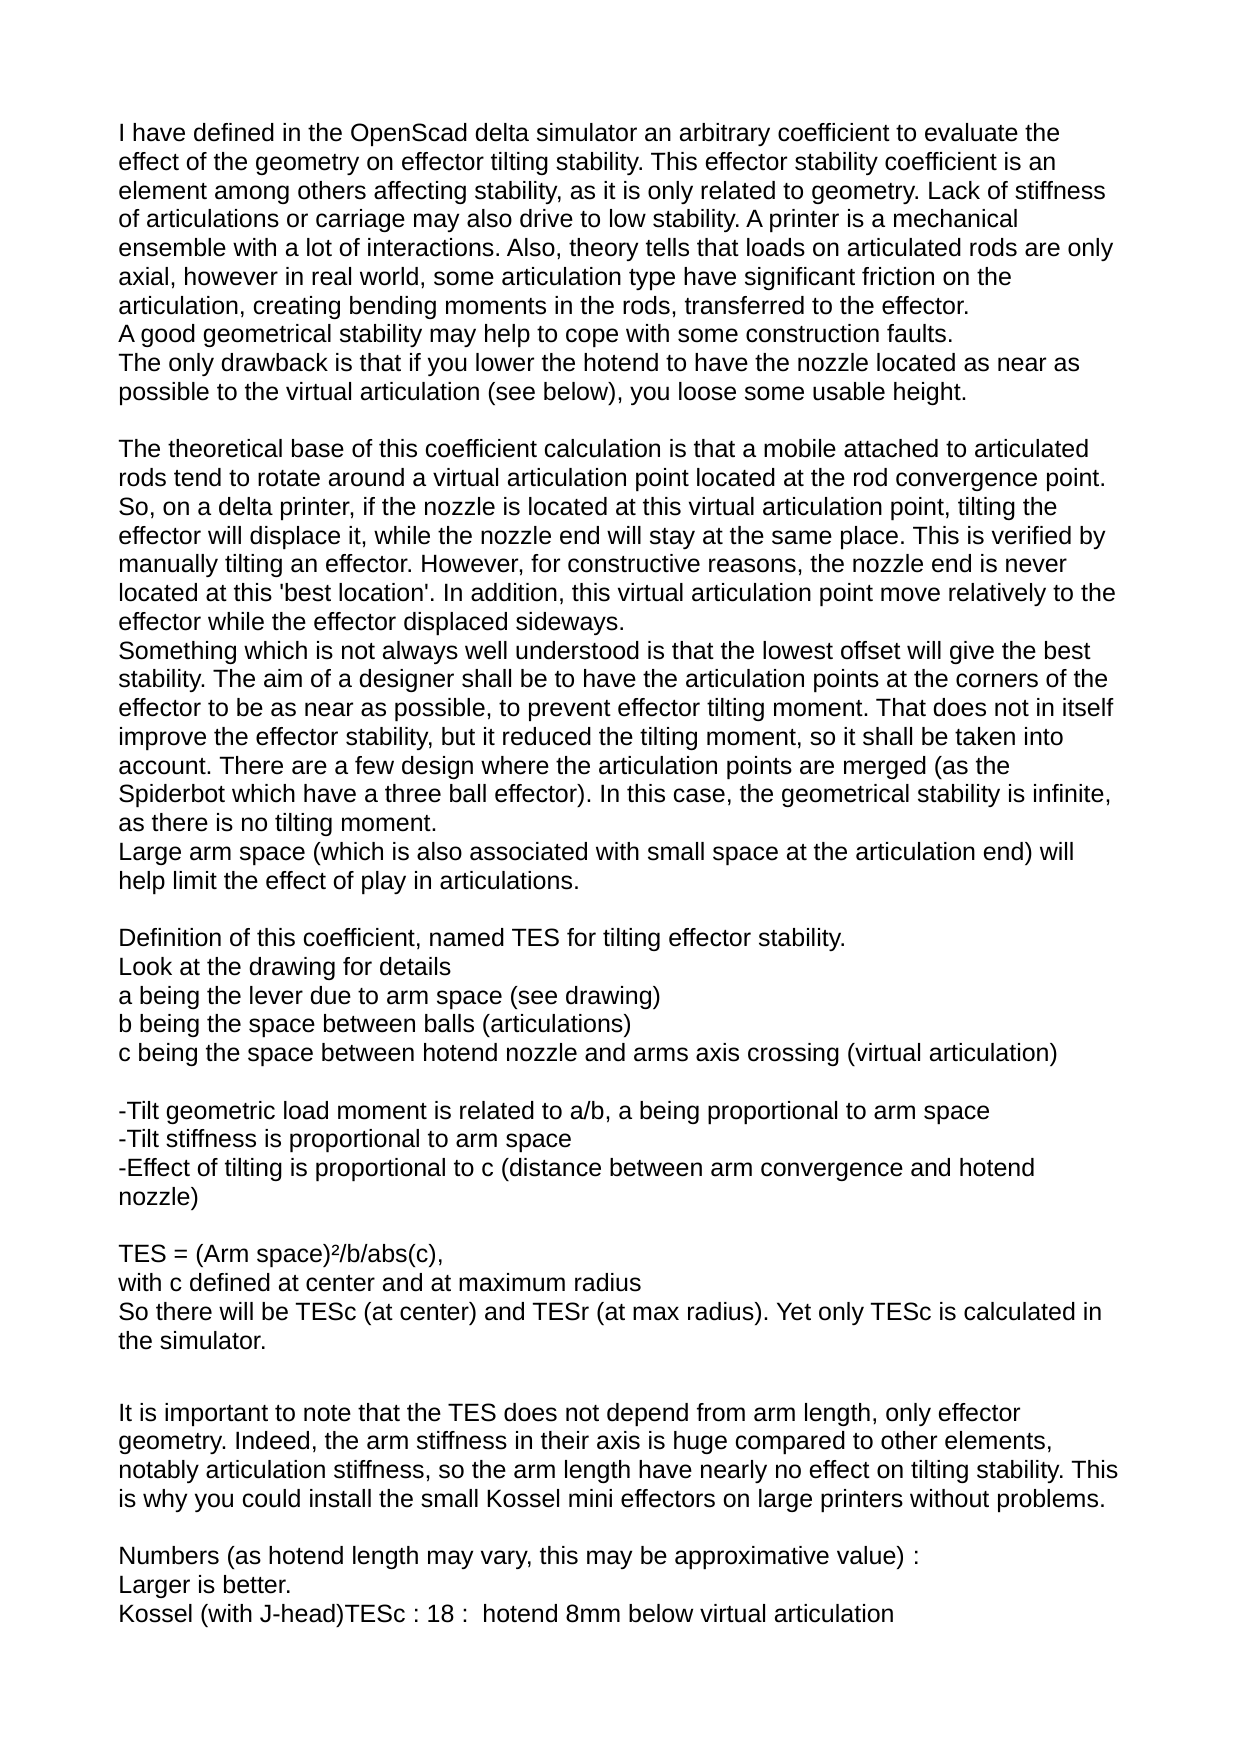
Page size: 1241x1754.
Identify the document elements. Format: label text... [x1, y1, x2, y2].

text Definition of this coefficient, named TES for tilting effector stability. [118, 923, 1122, 952]
text with c defined at center and at maximum radius [118, 1268, 1122, 1297]
text It is important to note that the TES does not depend from arm length, only effector geometry. Indeed, the arm stiffness in their axis is huge compared to other elements, notably articulation stiffness, so the arm length have nearly no effect on tilting stability. This is why you could install the small Kossel mini effectors on large printers without problems. [118, 1397, 1122, 1512]
text I have defined in the OpenScad delta simulator an arbitrary coefficient to evaluate the effect of the geometry on effector tilting stability. This effector stability coefficient is an element among others affecting stability, as it is only related to geometry. Lack of stiffness of articulations or carriage may also drive to low stability. A printer is a mechanical ensemble with a lot of interactions. Also, theory tells that loads on articulated rods are only axial, however in real world, some articulation type have significant friction on the articulation, creating bending moments in the rods, transferred to the effector. [118, 118, 1122, 319]
text Look at the drawing for details [118, 952, 1122, 981]
text The only drawback is that if you lower the hotend to have the nozzle located as near as possible to the virtual articulation (see below), you loose some usable height. [118, 348, 1122, 406]
text -Effect of tilting is proportional to c (distance between arm convergence and hotend nozzle) [118, 1153, 1122, 1211]
text Kossel (with J-head)TESc : 18 : hotend 8mm below virtual articulation [118, 1599, 1122, 1627]
text The theoretical base of this coefficient calculation is that a mobile attached to articulated rods tend to rotate around a virtual articulation point located at the rod convergence point. So, on a delta printer, if the nozzle is located at this virtual articulation point, tilting the effector will displace it, while the nozzle end will stay at the same place. This is verified by manually tilting an effector. However, for constructive reasons, the nozzle end is never located at this 'best location'. In addition, this virtual articulation point move relatively to the effector while the effector displaced sideways. [118, 434, 1122, 636]
text -Tilt geometric load moment is related to a/b, a being proportional to arm space [118, 1096, 1122, 1124]
text a being the lever due to arm space (see drawing) [118, 981, 1122, 1009]
text Something which is not always well understood is that the lowest offset will give the best stability. The aim of a designer shall be to have the articulation points at the corners of the effector to be as near as possible, to prevent effector tilting moment. That does not in itself improve the effector stability, but it reduced the tilting moment, so it shall be taken into account. There are a few design where the articulation points are merged (as the Spiderbot which have a three ball effector). In this case, the geometrical stability is infinite, as there is no tilting moment. [118, 636, 1122, 837]
text c being the space between hotend nozzle and arms axis crossing (virtual articulation) [118, 1038, 1122, 1067]
text So there will be TESc (at center) and TESr (at max radius). Yet only TESc is calculated in the simulator. [118, 1297, 1122, 1354]
text -Tilt stiffness is proportional to arm space [118, 1124, 1122, 1153]
text TES = (Arm space)²/b/abs(c), [118, 1239, 1122, 1268]
text Large arm space (which is also associated with small space at the articulation end) will help limit the effect of play in articulations. [118, 837, 1122, 894]
text Numbers (as hotend length may vary, this may be approximative value) : [118, 1541, 1122, 1570]
text Larger is better. [118, 1570, 1122, 1599]
text b being the space between balls (articulations) [118, 1009, 1122, 1038]
text A good geometrical stability may help to cope with some construction faults. [118, 319, 1122, 348]
